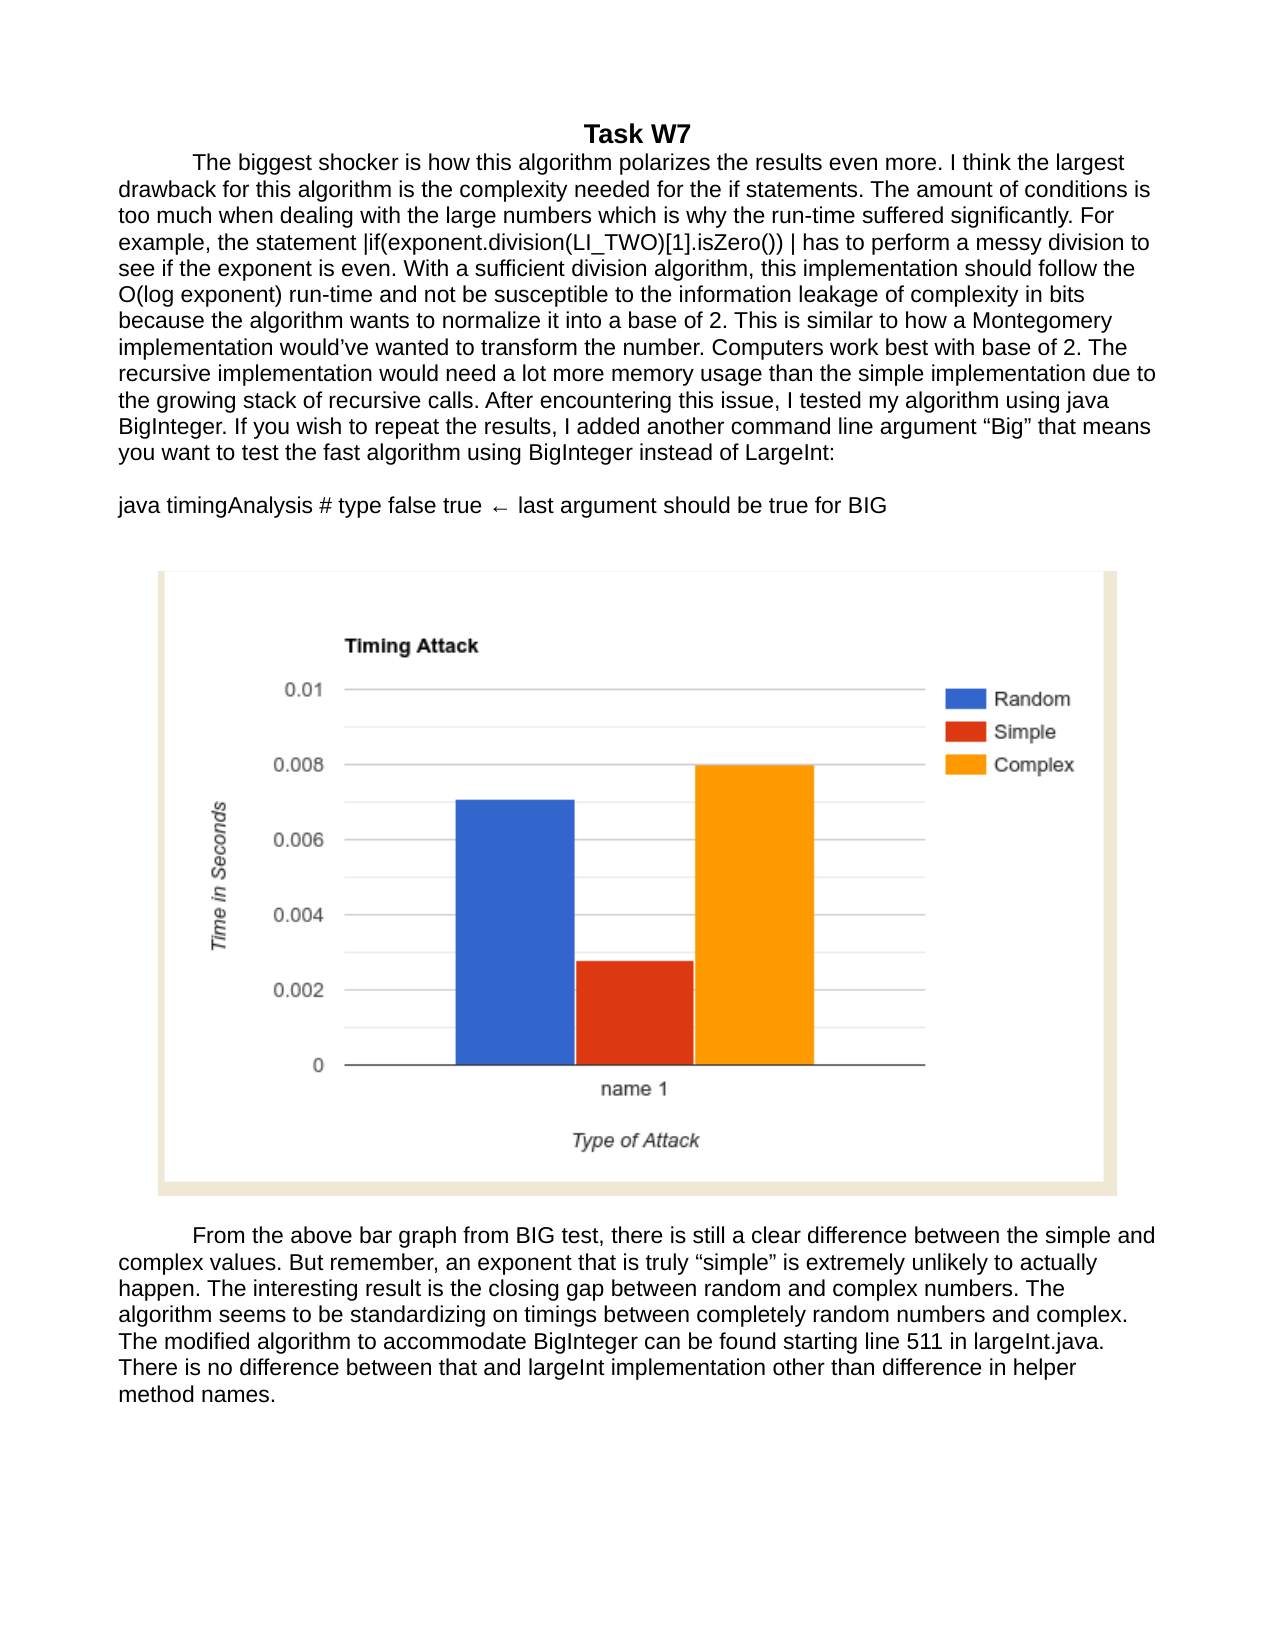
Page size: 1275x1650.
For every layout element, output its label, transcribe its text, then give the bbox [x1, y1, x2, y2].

picture [157, 571, 1118, 1196]
text java timingAnalysis # type false true ← last argument should be true for BIG [118, 492, 1157, 518]
text Task W7 [118, 118, 1157, 149]
text From the above bar graph from BIG test, there is still a clear difference between the simple and complex values. But remember, an exponent that is truly “simple” is extremely unlikely to actually happen. The interesting result is the closing gap between random and complex numbers. The algorithm seems to be standardizing on timings between completely random numbers and complex. The modified algorithm to accommodate BigInteger can be found starting line 511 in largeInt.java. There is no difference between that and largeInt implementation other than difference in helper method names. [118, 1222, 1157, 1407]
text The biggest shocker is how this algorithm polarizes the results even more. I think the largest drawback for this algorithm is the complexity needed for the if statements. The amount of conditions is too much when dealing with the large numbers which is why the run-time suffered significantly. For example, the statement |if(exponent.division(LI_TWO)[1].isZero()) | has to perform a messy division to see if the exponent is even. With a sufficient division algorithm, this implementation should follow the O(log exponent) run-time and not be susceptible to the information leakage of complexity in bits because the algorithm wants to normalize it into a base of 2. This is similar to how a Montegomery implementation would’ve wanted to transform the number. Computers work best with base of 2. The recursive implementation would need a lot more memory usage than the simple implementation due to the growing stack of recursive calls. After encountering this issue, I tested my algorithm using java BigInteger. If you wish to repeat the results, I added another command line argument “Big” that means you want to test the fast algorithm using BigInteger instead of LargeInt: [118, 149, 1157, 466]
